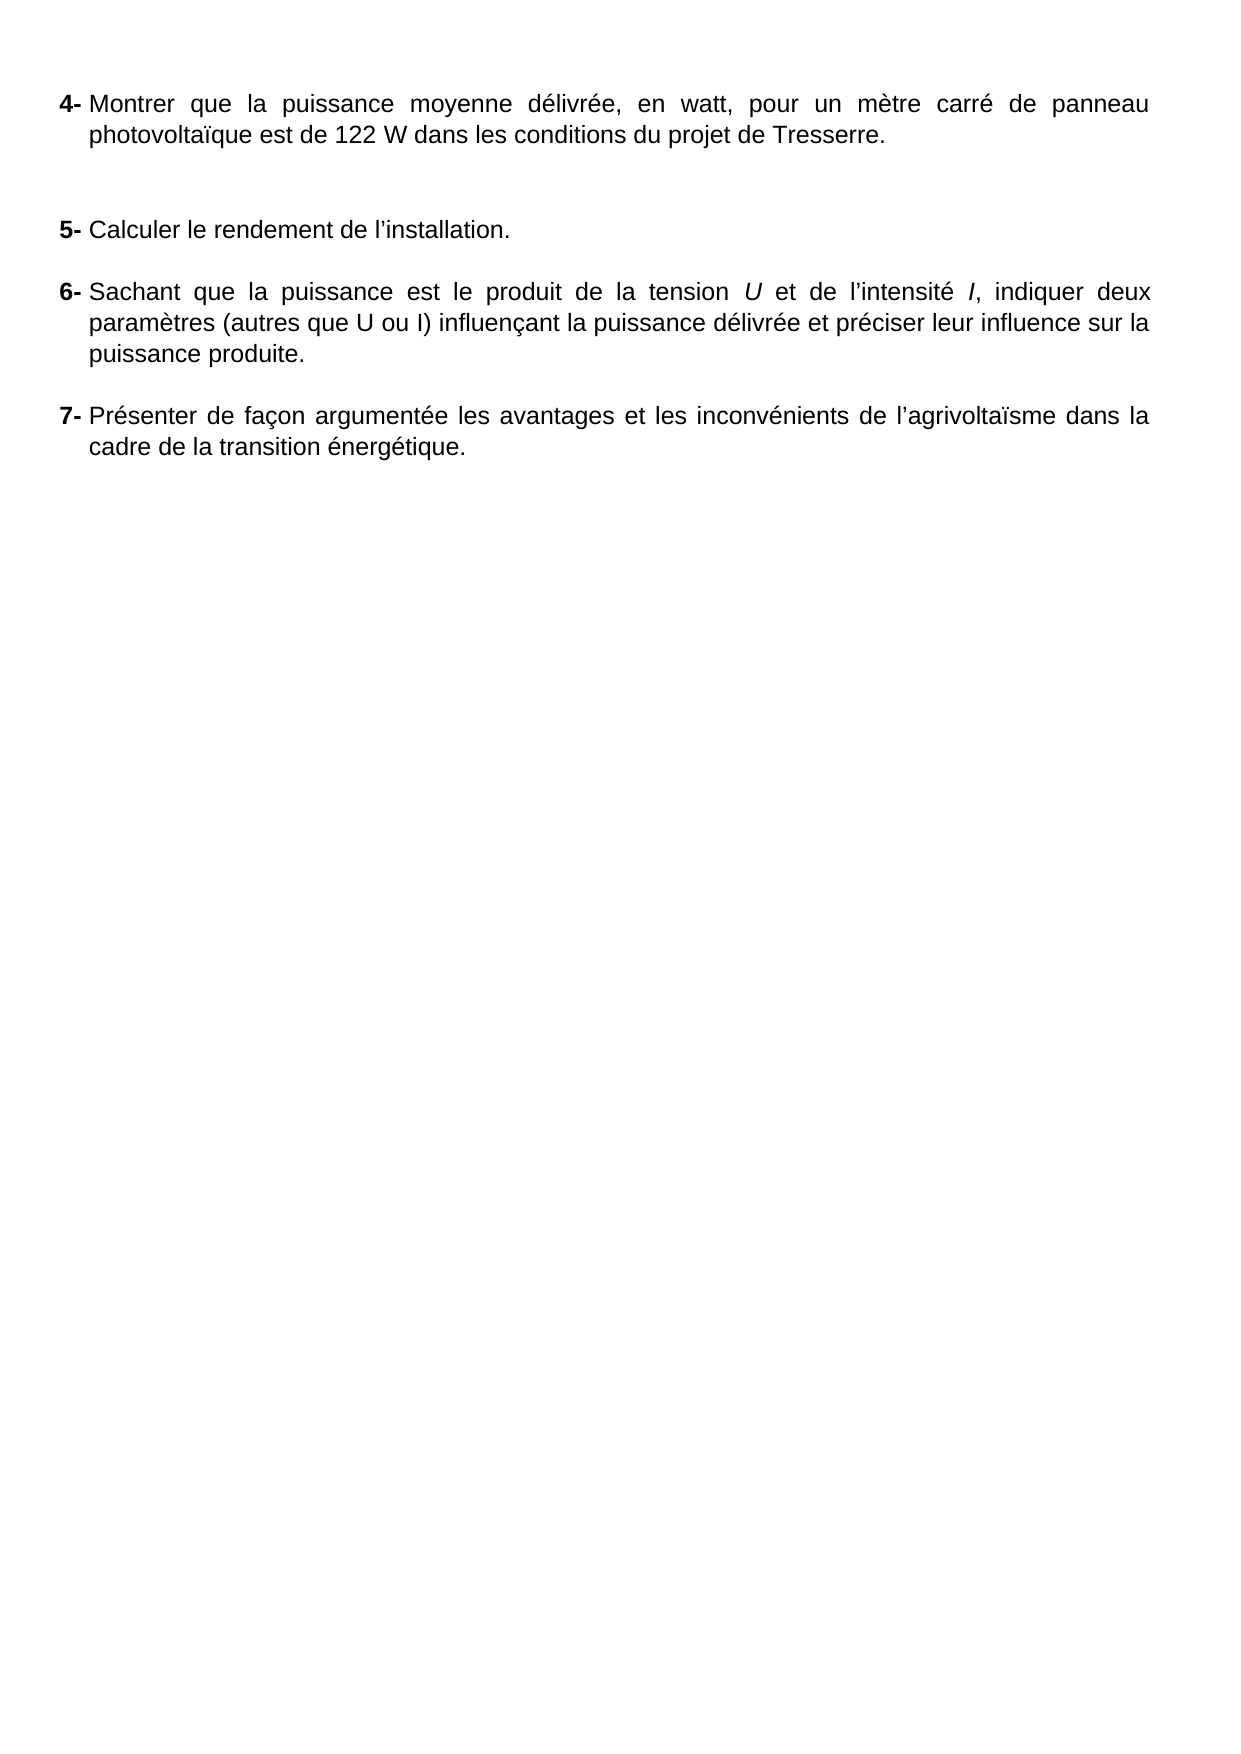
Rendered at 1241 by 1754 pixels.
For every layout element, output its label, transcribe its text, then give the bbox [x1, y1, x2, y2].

list Montrer que la puissance moyenne délivrée, en watt, pour un mètre carré de panneau photovoltaïque est de 122 W dans les conditions du projet de Tresserre. [59, 89, 1152, 148]
list Calculer le rendement de l’installation. [59, 215, 1152, 244]
list Sachant que la puissance est le produit de la tension U et de l’intensité I, indiquer deux paramètres (autres que U ou I) influençant la puissance délivrée et préciser leur influence sur la puissance produite. [59, 277, 1152, 368]
list Présenter de façon argumentée les avantages et les inconvénients de l’agrivoltaïsme dans la cadre de la transition énergétique. [59, 401, 1152, 461]
